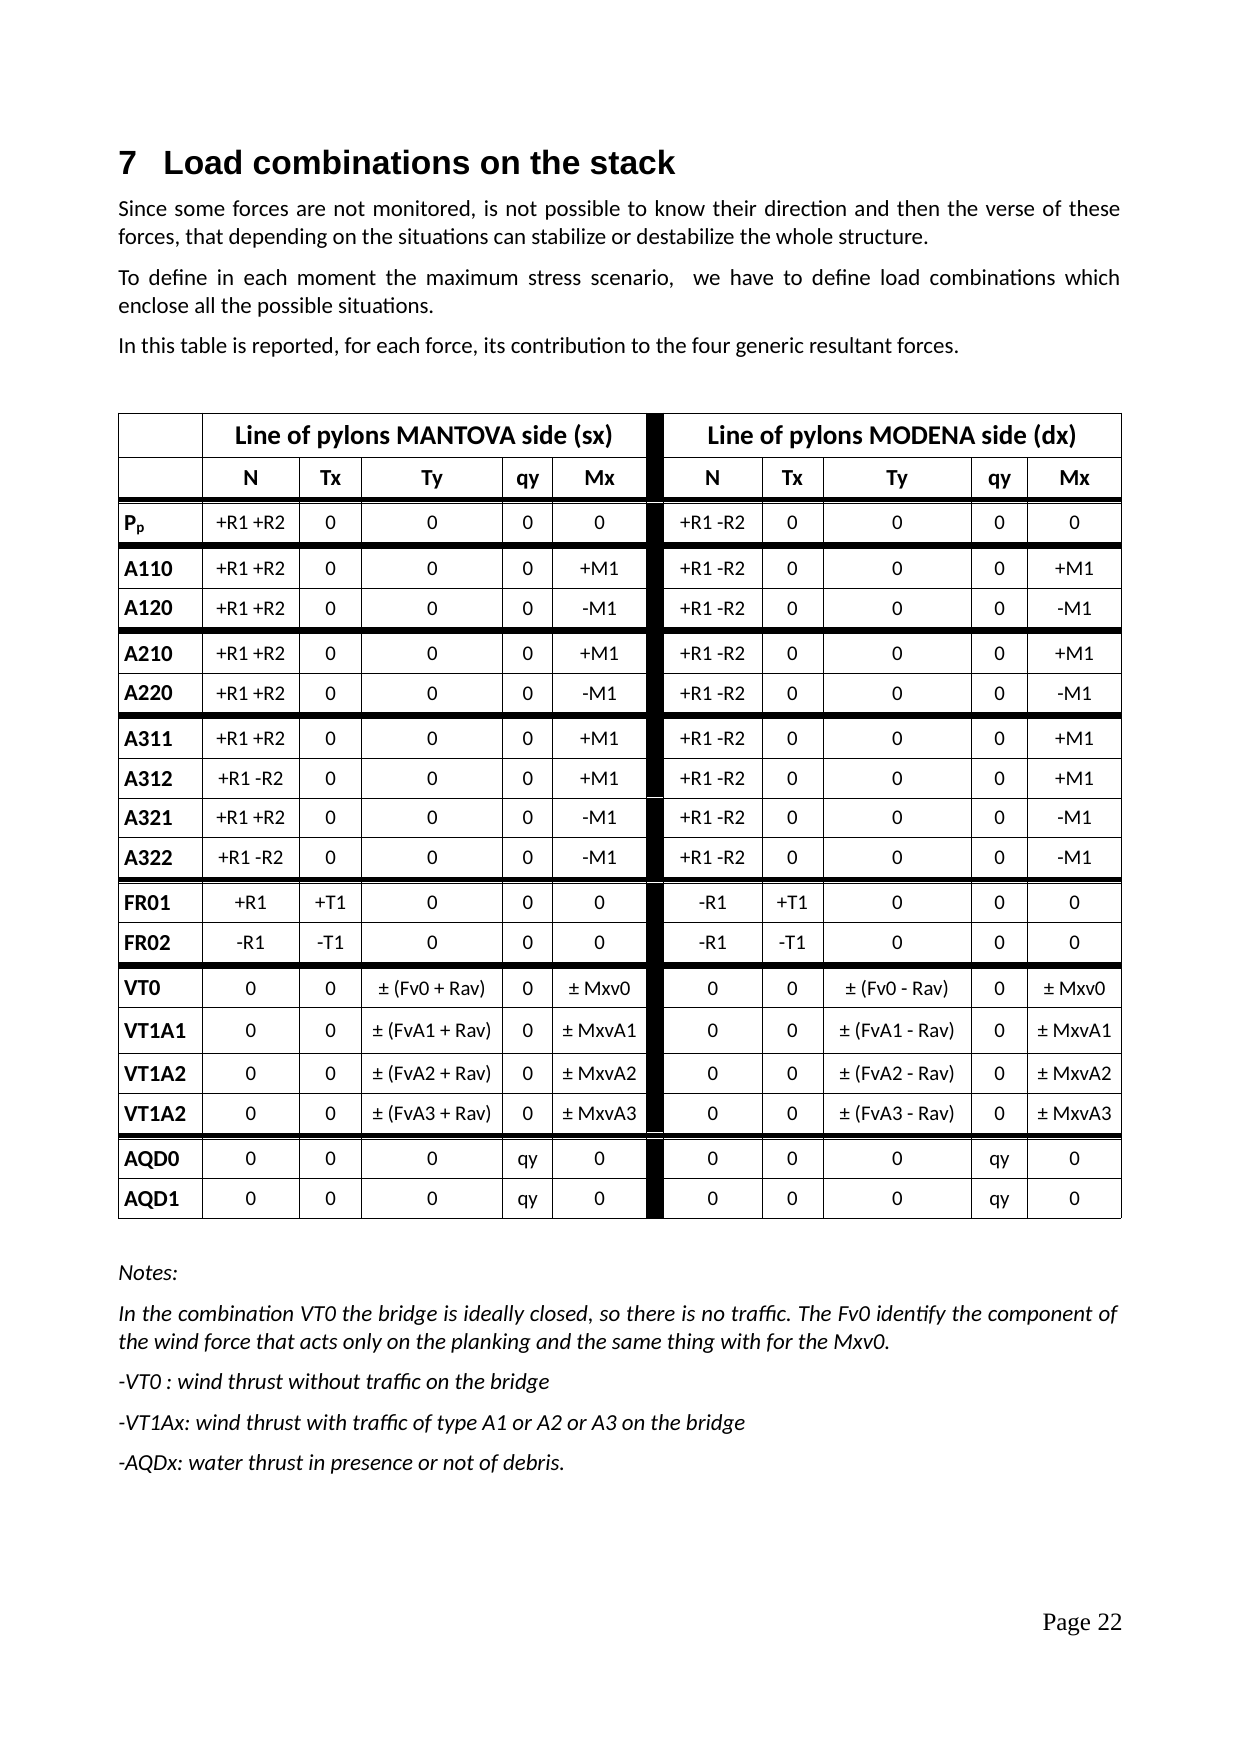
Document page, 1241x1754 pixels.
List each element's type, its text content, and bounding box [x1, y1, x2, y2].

table_cell [647, 963, 663, 968]
table_cell 0 [972, 1054, 1027, 1093]
table_cell [763, 963, 823, 968]
table_cell [553, 878, 646, 882]
table_cell ± (FvA2 + Rav) [362, 1054, 502, 1093]
table_cell 0 [300, 719, 361, 758]
table_cell [362, 963, 502, 968]
table_cell 0 [362, 1140, 502, 1178]
table_cell [647, 1094, 663, 1132]
table_cell [664, 1134, 762, 1138]
table_cell 0 [824, 759, 971, 797]
table_cell 0 [362, 719, 502, 758]
table_cell [763, 498, 823, 502]
table_cell qy [972, 458, 1027, 497]
table_cell 0 [503, 634, 552, 673]
table_cell [1028, 713, 1121, 718]
table_cell [119, 878, 202, 882]
table_cell [553, 713, 646, 718]
table_cell 0 [972, 969, 1027, 1007]
table_cell ± (FvA1 + Rav) [362, 1008, 502, 1053]
table_cell [203, 963, 299, 968]
table_cell 0 [824, 838, 971, 877]
table_cell A321 [119, 799, 202, 837]
table_cell A120 [119, 589, 202, 627]
table_cell +M1 [553, 759, 646, 797]
table_cell 0 [203, 1054, 299, 1093]
table_cell [300, 498, 361, 502]
table_cell 0 [972, 759, 1027, 797]
table_cell 0 [824, 549, 971, 588]
table_cell [119, 498, 202, 502]
table_cell [553, 963, 646, 968]
table_cell ± (FvA3 + Rav) [362, 1094, 502, 1132]
table_cell 0 [300, 799, 361, 837]
table_cell 0 [203, 1140, 299, 1178]
table_cell AQD0 [119, 1140, 202, 1178]
table_cell [664, 878, 762, 882]
table_cell 0 [300, 634, 361, 673]
table_cell N [664, 458, 762, 497]
table_cell 0 [362, 634, 502, 673]
table_cell [664, 498, 762, 502]
table_cell ± (Fv0 + Rav) [362, 969, 502, 1007]
table_cell [647, 799, 663, 837]
table_cell 0 [362, 799, 502, 837]
table_cell 0 [763, 1008, 823, 1053]
table_cell 0 [300, 589, 361, 627]
table_cell 0 [972, 1094, 1027, 1132]
table_cell [1028, 498, 1121, 502]
table_cell [553, 543, 646, 548]
table_cell 0 [972, 634, 1027, 673]
table_cell 0 [972, 884, 1027, 922]
table_cell 0 [300, 1179, 361, 1218]
table_cell FR02 [119, 923, 202, 962]
table_cell 0 [972, 504, 1027, 542]
table_cell +R1 -R2 [664, 549, 762, 588]
table_cell ± MxvA1 [1028, 1008, 1121, 1053]
table_cell 0 [824, 504, 971, 542]
table_cell ± (FvA2 - Rav) [824, 1054, 971, 1093]
table_cell -M1 [553, 799, 646, 837]
table_cell +R1 -R2 [203, 759, 299, 797]
table_cell [553, 1134, 646, 1138]
table_cell [300, 963, 361, 968]
table_cell -M1 [1028, 674, 1121, 712]
table_cell 0 [824, 1179, 971, 1218]
table_cell Ty [362, 458, 502, 497]
table_cell [1028, 543, 1121, 548]
table_cell [362, 878, 502, 882]
table_cell -R1 [664, 923, 762, 962]
table_cell +M1 [553, 549, 646, 588]
table_cell [362, 498, 502, 502]
table_cell 0 [664, 969, 762, 1007]
table_cell 0 [553, 1140, 646, 1178]
table_cell +R1 +R2 [203, 549, 299, 588]
table_cell +R1 -R2 [664, 674, 762, 712]
table_cell [824, 1134, 971, 1138]
table_cell 0 [503, 759, 552, 797]
table_cell ± MxvA2 [553, 1054, 646, 1093]
table_cell A110 [119, 549, 202, 588]
table_cell 0 [824, 674, 971, 712]
table_cell 0 [503, 674, 552, 712]
table_cell [300, 878, 361, 882]
table_cell [300, 713, 361, 718]
table_cell 0 [763, 1179, 823, 1218]
table_cell ± Mxv0 [553, 969, 646, 1007]
table_cell 0 [553, 1179, 646, 1218]
table_cell 0 [362, 674, 502, 712]
table_header Line of pylons MANTOVA side (sx) [203, 414, 646, 457]
table_cell [503, 543, 552, 548]
table_cell [203, 713, 299, 718]
table_cell [647, 674, 663, 712]
table_cell [503, 963, 552, 968]
table_cell 0 [300, 1140, 361, 1178]
table_cell [664, 628, 762, 633]
table_cell 0 [763, 589, 823, 627]
table_header Line of pylons MODENA side (dx) [664, 414, 1121, 457]
table_cell -M1 [553, 838, 646, 877]
table_cell +M1 [1028, 759, 1121, 797]
table_cell -M1 [1028, 589, 1121, 627]
table_cell [119, 1134, 202, 1138]
table_cell 0 [553, 923, 646, 962]
text -VT1Ax: wind thrust with traffic of type A1 or A2 or A3 on the bridge [118, 1408, 1122, 1436]
table_cell [1028, 628, 1121, 633]
table_cell 0 [503, 589, 552, 627]
table_cell qy [972, 1179, 1027, 1218]
text In this table is reported, for each force, its contribution to the four generic resultant forces. [118, 331, 1122, 359]
table_cell 0 [763, 799, 823, 837]
table_cell 0 [763, 1140, 823, 1178]
table_cell [647, 543, 663, 548]
table_cell [647, 589, 663, 627]
table_cell 0 [300, 1054, 361, 1093]
table_cell 0 [972, 799, 1027, 837]
table_cell +R1 -R2 [664, 589, 762, 627]
table_cell 0 [300, 1094, 361, 1132]
table_cell [203, 543, 299, 548]
table_cell 0 [503, 1054, 552, 1093]
table_cell [119, 713, 202, 718]
table_cell 0 [362, 923, 502, 962]
table_cell 0 [203, 1094, 299, 1132]
table_cell [664, 543, 762, 548]
table_cell [1028, 963, 1121, 968]
table_cell 0 [824, 884, 971, 922]
table_cell 0 [972, 674, 1027, 712]
table_cell +R1 +R2 [203, 589, 299, 627]
table_cell 0 [763, 759, 823, 797]
table_cell qy [972, 1140, 1027, 1178]
table_cell [503, 628, 552, 633]
table_cell 0 [203, 1008, 299, 1053]
table_cell 0 [664, 1008, 762, 1053]
table_cell [647, 549, 663, 588]
table_cell +R1 -R2 [664, 504, 762, 542]
table_cell [824, 543, 971, 548]
table_cell 0 [300, 504, 361, 542]
text -AQDx: water thrust in presence or not of debris. [118, 1448, 1122, 1476]
table_cell [203, 498, 299, 502]
table_cell [647, 1179, 663, 1218]
table_cell [972, 713, 1027, 718]
table_cell 0 [824, 1140, 971, 1178]
table_cell [1028, 878, 1121, 882]
table_cell 0 [824, 634, 971, 673]
table_cell +R1 +R2 [203, 719, 299, 758]
table_cell -M1 [553, 589, 646, 627]
table_cell 0 [503, 838, 552, 877]
table_cell [647, 1140, 663, 1178]
table_cell 0 [503, 969, 552, 1007]
table_cell -R1 [664, 884, 762, 922]
table_cell 0 [553, 884, 646, 922]
table_cell [203, 878, 299, 882]
table_cell -R1 [203, 923, 299, 962]
table_cell ± MxvA2 [1028, 1054, 1121, 1093]
table_cell ± (Fv0 - Rav) [824, 969, 971, 1007]
table_cell +M1 [1028, 719, 1121, 758]
table_cell [503, 498, 552, 502]
table_cell +R1 -R2 [664, 719, 762, 758]
table_cell A322 [119, 838, 202, 877]
table_cell +M1 [1028, 634, 1121, 673]
table_cell 0 [824, 923, 971, 962]
table_cell [972, 1134, 1027, 1138]
table_cell [647, 713, 663, 718]
table_cell +R1 -R2 [664, 799, 762, 837]
table_cell VT0 [119, 969, 202, 1007]
table_cell 0 [972, 719, 1027, 758]
table_cell 0 [763, 1054, 823, 1093]
table_cell 0 [763, 634, 823, 673]
table_cell 0 [664, 1179, 762, 1218]
table_cell +R1 +R2 [203, 799, 299, 837]
table_cell 0 [1028, 1179, 1121, 1218]
table_cell 0 [664, 1140, 762, 1178]
table_cell +R1 -R2 [203, 838, 299, 877]
table_cell Ty [824, 458, 971, 497]
table_cell 0 [503, 1008, 552, 1053]
table_cell 0 [503, 719, 552, 758]
table_cell 0 [503, 884, 552, 922]
table_cell 0 [362, 1179, 502, 1218]
table_cell 0 [824, 719, 971, 758]
table_cell [553, 628, 646, 633]
table_cell [362, 713, 502, 718]
text To define in each moment the maximum stress scenario, we have to define load combinations which enclose all the possible situations. [118, 263, 1122, 319]
table_cell 0 [1028, 923, 1121, 962]
table_cell +R1 +R2 [203, 504, 299, 542]
table_cell [647, 878, 663, 882]
table_cell [503, 878, 552, 882]
text Since some forces are not monitored, is not possible to know their direction and then the verse of these forces, that depending on the situations can stabilize or destabilize the whole structure. [118, 194, 1122, 250]
table_cell 0 [300, 969, 361, 1007]
table_cell 0 [972, 1008, 1027, 1053]
table_cell +R1 [203, 884, 299, 922]
table_cell 0 [763, 719, 823, 758]
table_cell [972, 543, 1027, 548]
table_cell [664, 963, 762, 968]
table_cell [763, 713, 823, 718]
table_cell [647, 1054, 663, 1093]
table_cell 0 [203, 1179, 299, 1218]
table_cell +R1 -R2 [664, 838, 762, 877]
table_cell [972, 498, 1027, 502]
table_cell +R1 +R2 [203, 634, 299, 673]
table_cell Mx [553, 458, 646, 497]
table_cell 0 [1028, 504, 1121, 542]
table_cell 0 [763, 549, 823, 588]
table_cell [362, 1134, 502, 1138]
table_cell [119, 963, 202, 968]
table_cell 0 [503, 923, 552, 962]
table_cell [647, 969, 663, 1007]
table_cell qy [503, 1179, 552, 1218]
table_cell [553, 498, 646, 502]
table_cell [503, 1134, 552, 1138]
table_cell VT1A2 [119, 1094, 202, 1132]
table_cell FR01 [119, 884, 202, 922]
table_cell [119, 543, 202, 548]
table_cell [203, 1134, 299, 1138]
table_cell 0 [1028, 884, 1121, 922]
table_cell VT1A1 [119, 1008, 202, 1053]
table_cell [1028, 1134, 1121, 1138]
table_cell [119, 458, 202, 497]
table_cell [647, 884, 663, 922]
table_cell 0 [763, 628, 823, 633]
table_cell 0 [664, 1094, 762, 1132]
table_cell [664, 713, 762, 718]
table_cell AQD1 [119, 1179, 202, 1218]
table_cell 0 [300, 838, 361, 877]
table_cell [119, 628, 202, 633]
table_cell [647, 498, 663, 502]
table_cell 0 [553, 504, 646, 542]
table_cell 0 [362, 759, 502, 797]
table_cell 0 [972, 838, 1027, 877]
table_cell 0 [972, 549, 1027, 588]
table_cell Pp [119, 504, 202, 542]
table_cell [824, 713, 971, 718]
table_cell [203, 628, 299, 633]
table_cell N [203, 458, 299, 497]
table_header [119, 414, 202, 457]
table_cell -M1 [1028, 799, 1121, 837]
text In the combination VT0 the bridge is ideally closed, so there is no traffic. The Fv0 identify the component of the wind force that acts only on the planking and the same thing with for the Mxv0. [118, 1299, 1122, 1355]
table_cell 0 [300, 759, 361, 797]
table_cell [763, 878, 823, 882]
table_cell [647, 458, 663, 497]
table_cell -M1 [553, 674, 646, 712]
table_cell Tx [763, 458, 823, 497]
table_cell 0 [362, 549, 502, 588]
table_cell 0 [972, 589, 1027, 627]
table_cell 0 [362, 504, 502, 542]
table_cell +M1 [553, 634, 646, 673]
table_cell ± (FvA1 - Rav) [824, 1008, 971, 1053]
table_cell Mx [1028, 458, 1121, 497]
table_cell 0 [763, 674, 823, 712]
table_cell +M1 [1028, 549, 1121, 588]
table_header [647, 414, 663, 457]
table_cell ± MxvA3 [553, 1094, 646, 1132]
table_cell 0 [1028, 1140, 1121, 1178]
table_cell A312 [119, 759, 202, 797]
table_cell 0 [300, 549, 361, 588]
table_cell [647, 504, 663, 542]
table_cell 0 [503, 504, 552, 542]
table_cell 0 [362, 884, 502, 922]
table_cell [647, 719, 663, 758]
subtitle Load combinations on the stack [118, 143, 1122, 182]
table_cell +T1 [763, 884, 823, 922]
text Notes: [118, 1258, 1122, 1286]
table_cell 0 [300, 543, 361, 548]
table_cell 0 [362, 838, 502, 877]
table_cell qy [503, 1140, 552, 1178]
table_cell 0 [763, 543, 823, 548]
table_cell [647, 759, 663, 797]
table_cell [972, 628, 1027, 633]
table_cell 0 [503, 549, 552, 588]
table_cell [647, 923, 663, 962]
table_cell [647, 1008, 663, 1053]
table_cell A220 [119, 674, 202, 712]
table_cell Tx [300, 458, 361, 497]
table_cell [972, 963, 1027, 968]
table_cell 0 [503, 1094, 552, 1132]
table_cell 0 [300, 1008, 361, 1053]
table_cell +R1 -R2 [664, 759, 762, 797]
table_cell VT1A2 [119, 1054, 202, 1093]
table_cell [300, 1134, 361, 1138]
table_cell 0 [362, 589, 502, 627]
table_cell 0 [824, 799, 971, 837]
table_cell A210 [119, 634, 202, 673]
table_cell +T1 [300, 884, 361, 922]
table_cell 0 [763, 838, 823, 877]
table_cell [503, 713, 552, 718]
text -VT0 : wind thrust without traffic on the bridge [118, 1367, 1122, 1395]
table_cell 0 [972, 923, 1027, 962]
table_cell 0 [503, 799, 552, 837]
table_cell [647, 634, 663, 673]
table_cell qy [503, 458, 552, 497]
table_cell [824, 498, 971, 502]
table_cell -M1 [1028, 838, 1121, 877]
table_cell +M1 [553, 719, 646, 758]
table_cell +R1 -R2 [664, 634, 762, 673]
table_cell 0 [824, 589, 971, 627]
table_cell [362, 543, 502, 548]
table_cell 0 [763, 969, 823, 1007]
table_cell 0 [664, 1054, 762, 1093]
table_cell [824, 628, 971, 633]
table_cell ± MxvA1 [553, 1008, 646, 1053]
table_cell 0 [300, 628, 361, 633]
table_cell 0 [763, 504, 823, 542]
table_cell ± Mxv0 [1028, 969, 1121, 1007]
table_cell [647, 628, 663, 633]
table_cell 0 [763, 1094, 823, 1132]
table_cell -T1 [763, 923, 823, 962]
table_cell [362, 628, 502, 633]
table_cell [972, 878, 1027, 882]
table_cell [824, 963, 971, 968]
table_cell 0 [300, 674, 361, 712]
table_cell ± (FvA3 - Rav) [824, 1094, 971, 1132]
table_cell ± MxvA3 [1028, 1094, 1121, 1132]
table_cell [647, 838, 663, 877]
table_cell [763, 1134, 823, 1138]
table_cell [647, 1134, 663, 1138]
table_cell -T1 [300, 923, 361, 962]
table_cell [824, 878, 971, 882]
table_cell 0 [203, 969, 299, 1007]
table_cell A311 [119, 719, 202, 758]
table_cell +R1 +R2 [203, 674, 299, 712]
